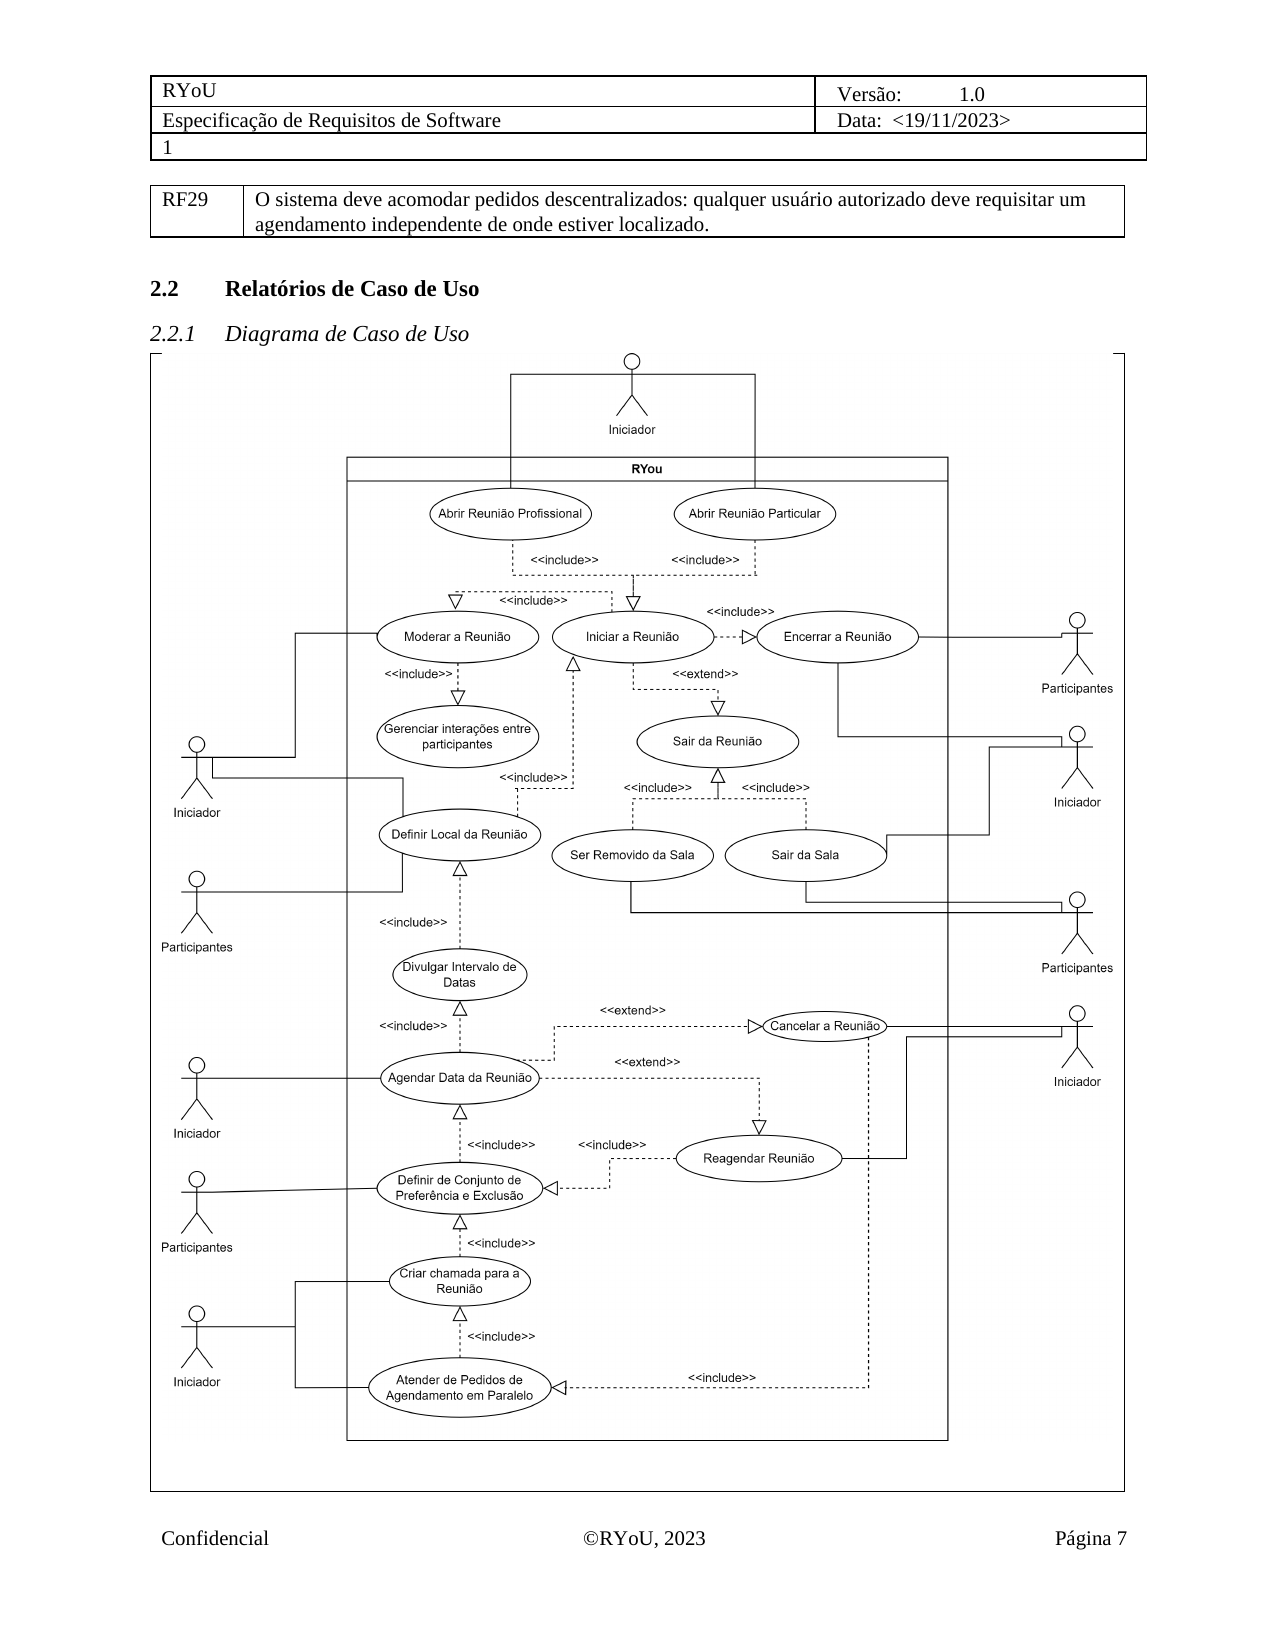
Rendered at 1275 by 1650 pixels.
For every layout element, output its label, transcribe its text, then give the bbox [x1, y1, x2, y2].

subtitle Relatórios de Caso de Uso [150, 275, 1125, 301]
table_cell RF29 [151, 186, 243, 236]
table_cell O sistema deve acomodar pedidos descentralizados: qualquer usuário autorizado deve requisitar um agendamento independente de onde estiver localizado. [244, 186, 1124, 236]
picture [161, 353, 1114, 1442]
subtitle Diagrama de Caso de Uso [150, 320, 1125, 346]
table_header [151, 354, 1124, 1491]
